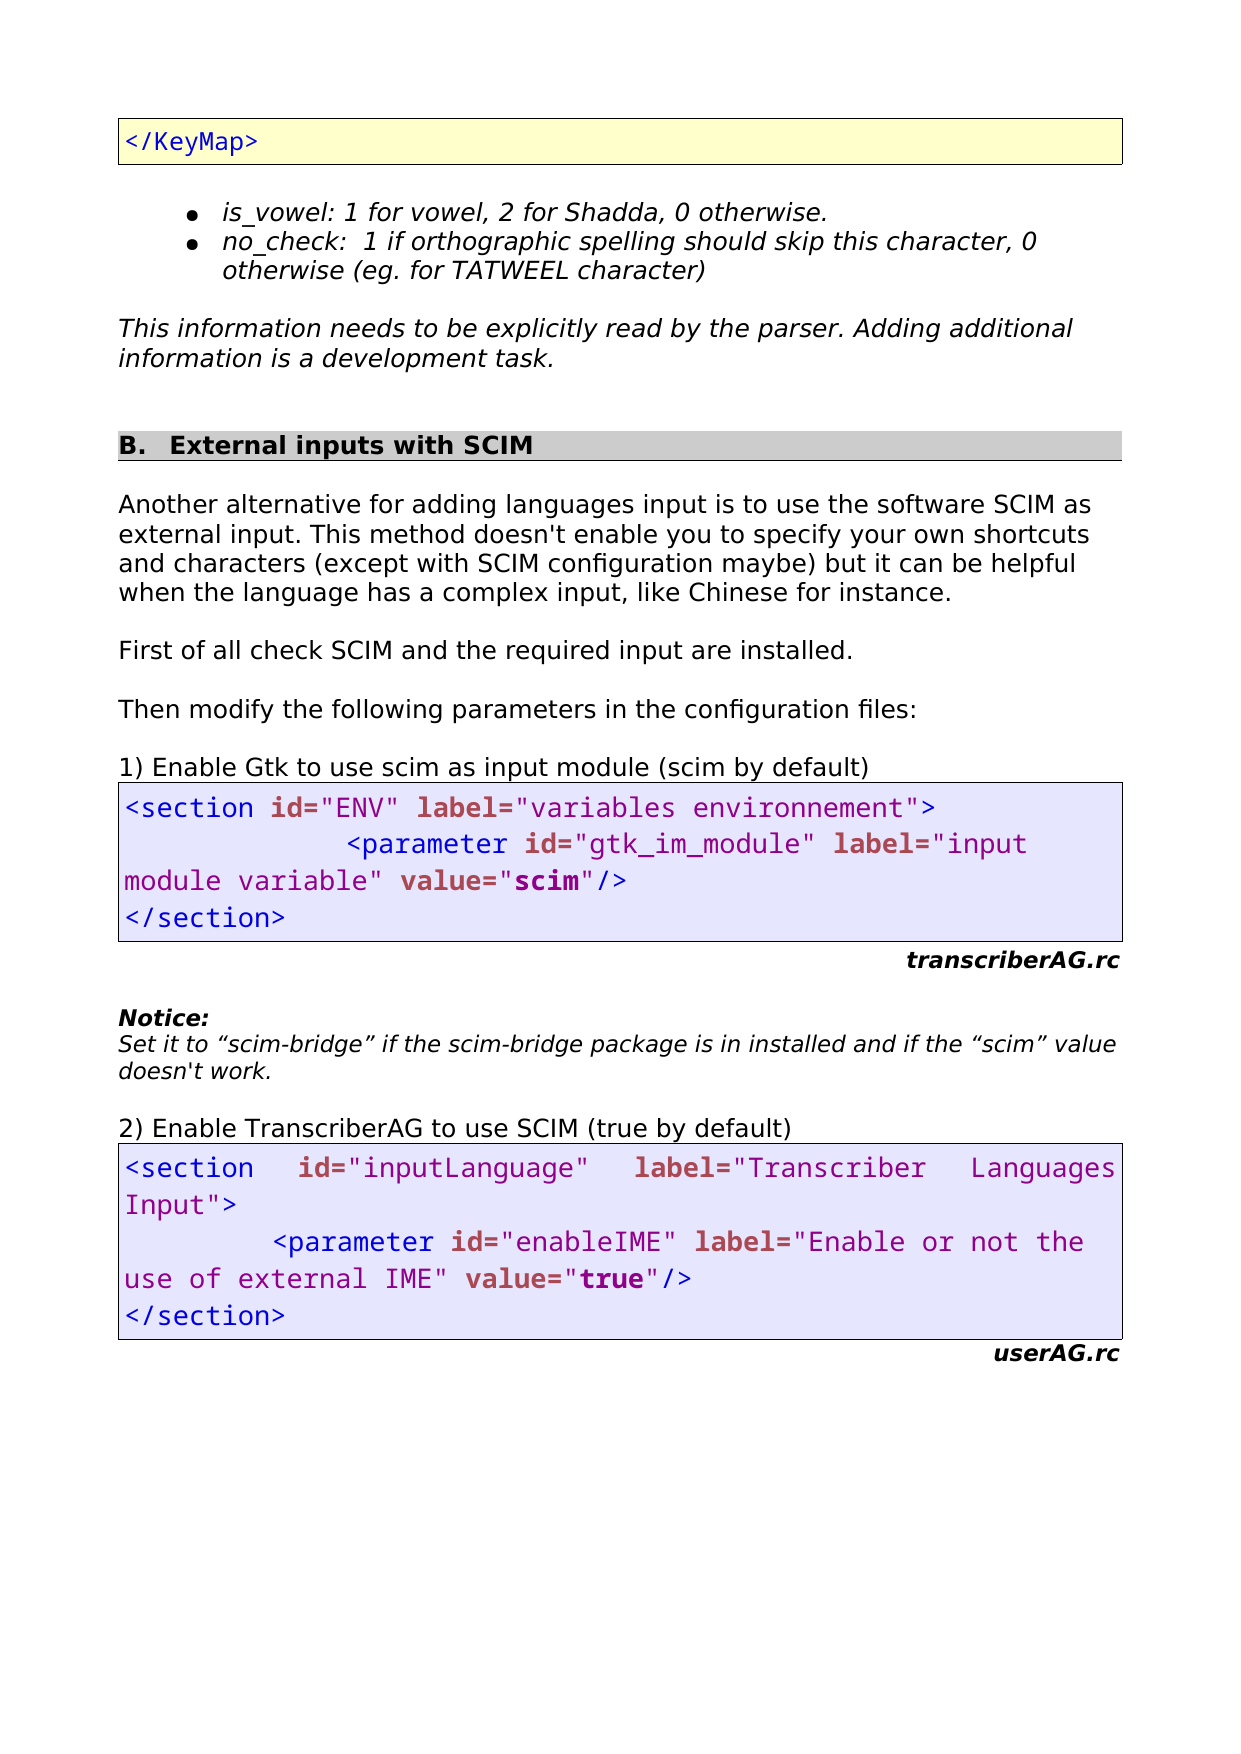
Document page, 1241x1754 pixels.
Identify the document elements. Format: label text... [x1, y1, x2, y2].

list no_check: 1 if orthographic spelling should skip this character, 0 otherwise (eg. for TATWEEL character) [184, 227, 1122, 285]
text Another alternative for adding languages input is to use the software SCIM as external input. This method doesn't enable you to specify your own shortcuts and characters (except with SCIM configuration maybe) but it can be helpful when the language has a complex input, like Chinese for instance. [118, 491, 1122, 607]
text 1) Enable Gtk to use scim as input module (scim by default) [118, 753, 1122, 782]
subtitle External inputs with SCIM [118, 431, 1122, 460]
list is_vowel: 1 for vowel, 2 for Shadda, 0 otherwise. [184, 198, 1122, 227]
table_header <section id="ENV" label="variables environnement"> <parameter id="gtk_im_module" label="input module variable" value="scim"/> </section> [119, 783, 1122, 941]
text First of all check SCIM and the required input are installed. [118, 636, 1122, 666]
text Set it to “scim-bridge” if the scim-bridge package is in installed and if the “scim” value doesn't work. [118, 1031, 1122, 1085]
table_header <section id="inputLanguage" label="Transcriber Languages Input"> <parameter id="enableIME" label="Enable or not the use of external IME" value="true"/> </section> [119, 1144, 1122, 1339]
text 2) Enable TranscriberAG to use SCIM (true by default) [118, 1114, 1122, 1143]
text Then modify the following parameters in the configuration files: [118, 695, 1122, 724]
text userAG.rc [118, 1340, 1122, 1367]
table_header </KeyMap> [119, 119, 1122, 164]
text transcriberAG.rc [118, 942, 1122, 976]
text This information needs to be explicitly read by the parser. Adding additional information is a development task. [118, 314, 1122, 373]
text Notice: [118, 1005, 1122, 1031]
